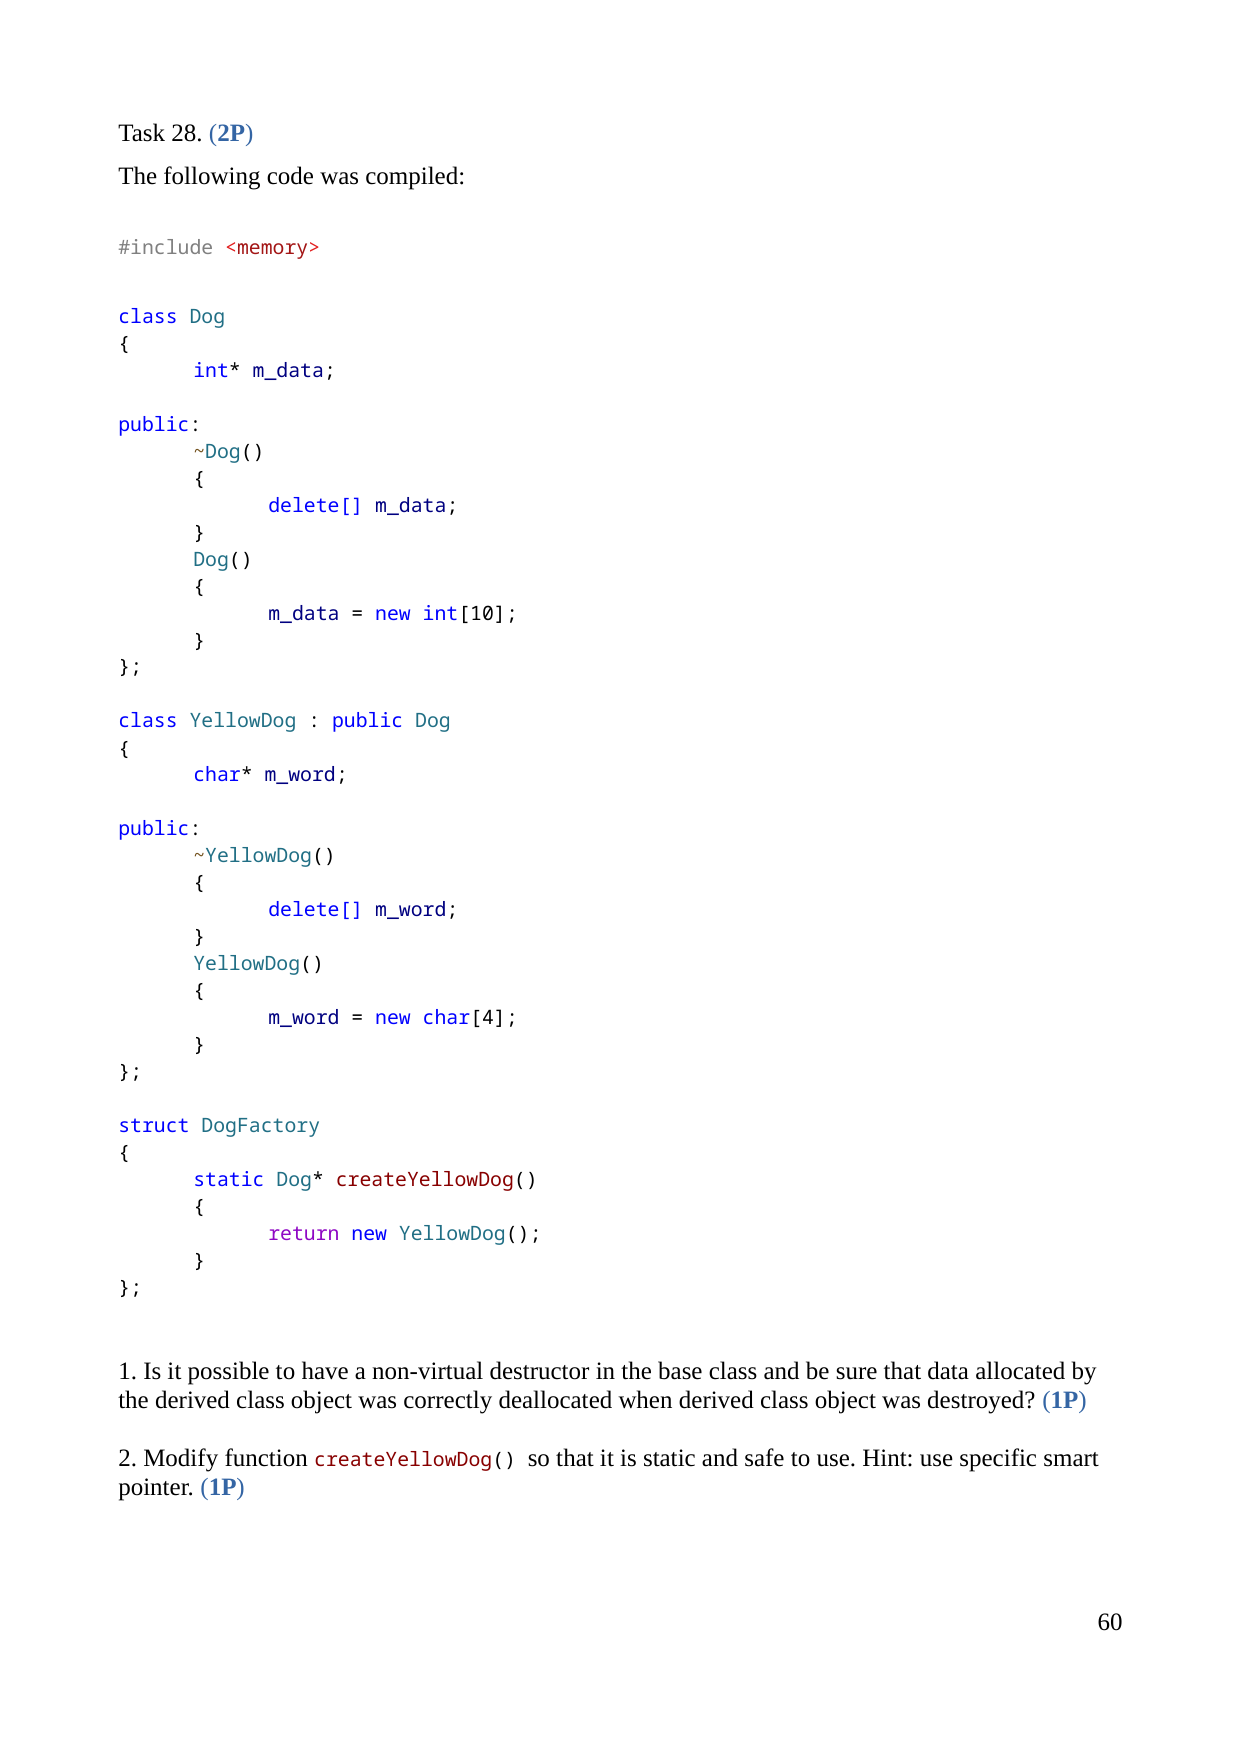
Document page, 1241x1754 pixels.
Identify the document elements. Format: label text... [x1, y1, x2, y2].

text delete[] m_word; [118, 896, 1122, 923]
text } [118, 1246, 1122, 1273]
text Task 28. (2P) [118, 118, 1122, 147]
text The following code was compiled: [118, 161, 1122, 219]
text return new YellowDog(); [118, 1219, 1122, 1246]
text { [118, 572, 1122, 599]
text ~Dog() [118, 437, 1122, 464]
text ~YellowDog() [118, 842, 1122, 869]
text struct DogFactory [118, 1111, 1122, 1138]
text }; [118, 1273, 1122, 1300]
text static Dog* createYellowDog() [118, 1165, 1122, 1192]
text { [118, 977, 1122, 1003]
text #include <memory> [118, 233, 1122, 261]
text } [118, 626, 1122, 653]
text public: [118, 410, 1122, 437]
text } [118, 1031, 1122, 1057]
text m_word = new char[4]; [118, 1003, 1122, 1031]
text { [118, 1192, 1122, 1219]
text { [118, 464, 1122, 491]
text YellowDog() [118, 949, 1122, 977]
text char* m_word; [118, 761, 1122, 788]
text delete[] m_data; [118, 491, 1122, 518]
text class Dog [118, 302, 1122, 329]
text m_data = new int[10]; [118, 599, 1122, 626]
text }; [118, 653, 1122, 680]
text int* m_data; [118, 356, 1122, 383]
text { [118, 869, 1122, 896]
text { [118, 1138, 1122, 1165]
text }; [118, 1057, 1122, 1084]
text 1. Is it possible to have a non-virtual destructor in the base class and be sure that data allocated by the derived class object was correctly deallocated when derived class object was destroyed? (1P) 2. Modify function createYellowDog() so that it is static and safe to use. Hint: use specific smart pointer. (1P) [118, 1356, 1122, 1501]
text public: [118, 815, 1122, 842]
text { [118, 734, 1122, 761]
text } [118, 923, 1122, 949]
text } [118, 518, 1122, 545]
text { [118, 329, 1122, 356]
text class YellowDog : public Dog [118, 707, 1122, 734]
text Dog() [118, 545, 1122, 572]
